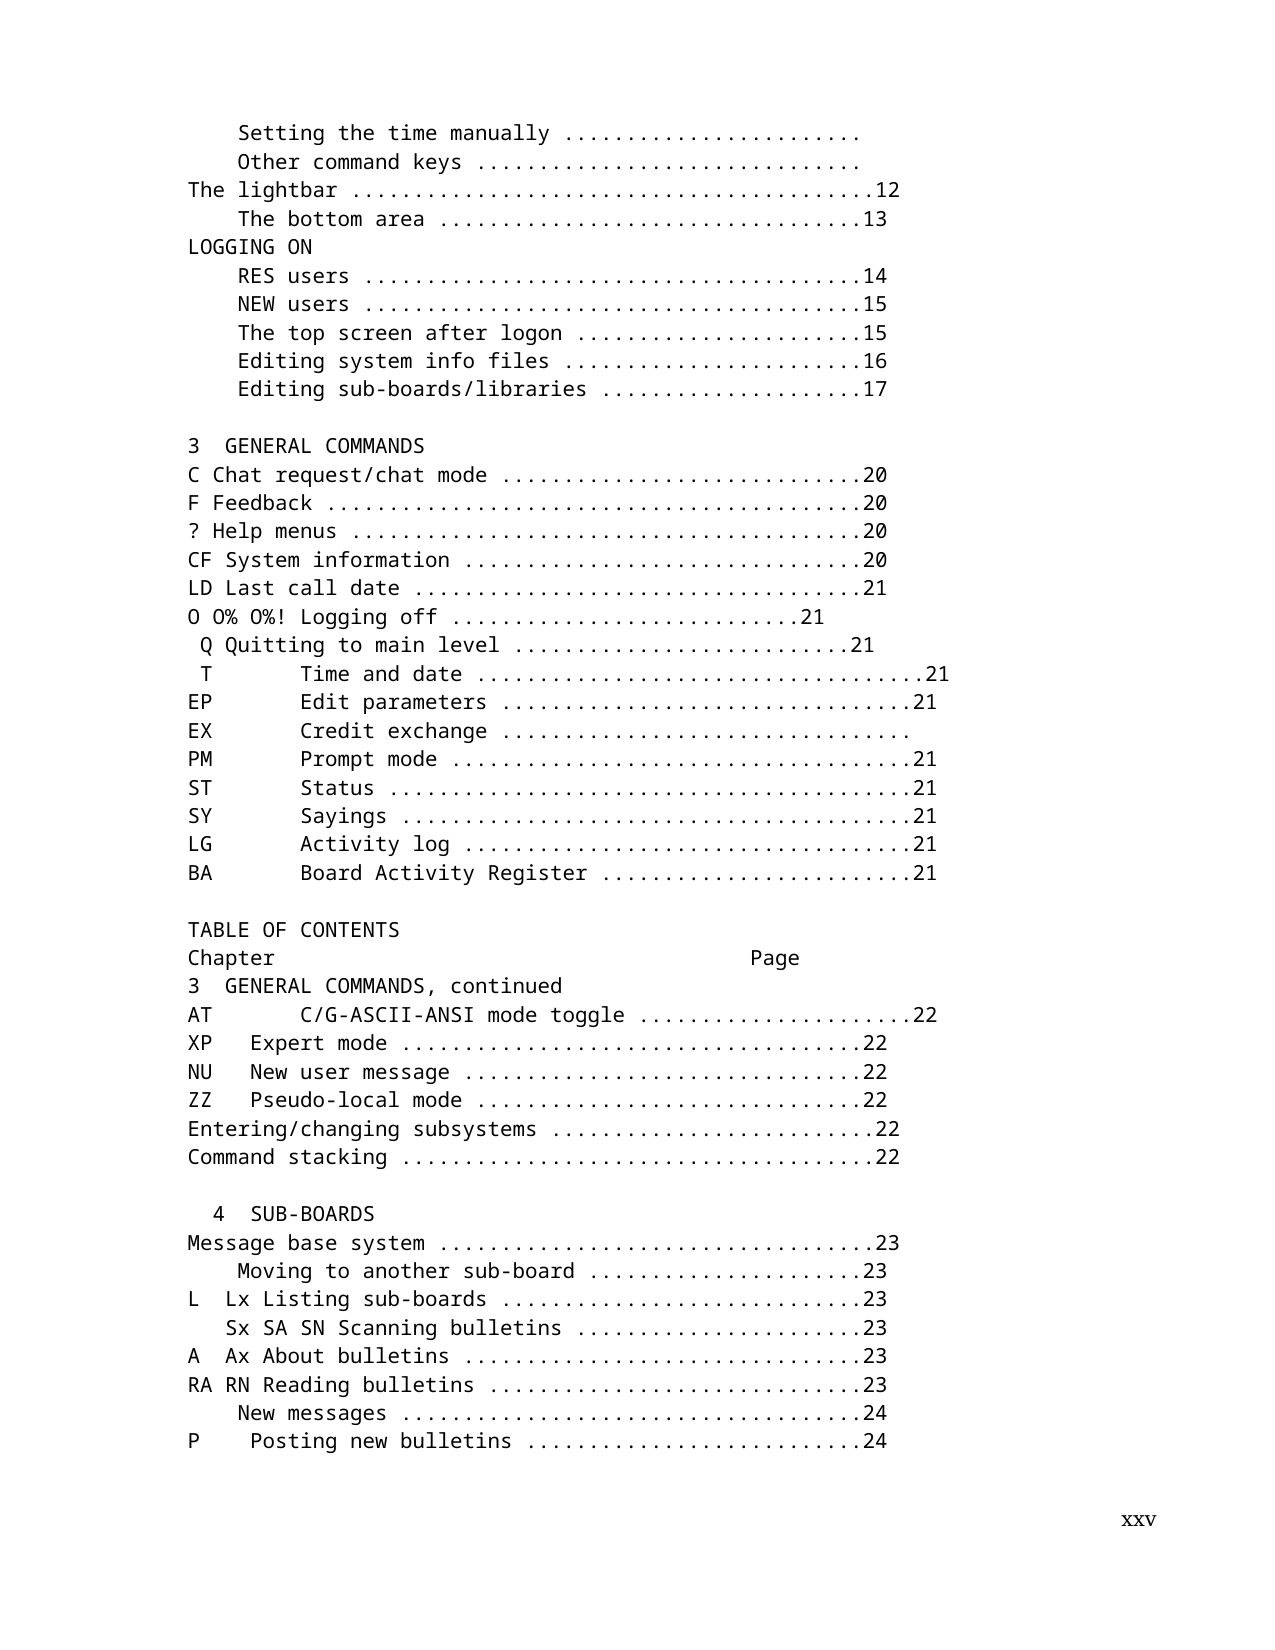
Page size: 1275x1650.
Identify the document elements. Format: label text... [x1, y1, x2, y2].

text Sx SA SN Scanning bulletins .......................23 [887, 1313, 1156, 1341]
text SY Sayings .........................................21 [937, 801, 1156, 829]
text EX Credit exchange ................................. [912, 716, 1156, 744]
text Other command keys ............................... [862, 147, 1156, 175]
text L Lx Listing sub-boards .............................23 [187, 1284, 1156, 1313]
text Command stacking ......................................22 [900, 1142, 1156, 1171]
text The bottom area ..................................13 [887, 204, 1156, 232]
text LD Last call date ....................................21 [187, 573, 1156, 602]
text XP Expert mode .....................................22 [187, 1028, 1156, 1057]
text NU New user message ................................22 [887, 1057, 1156, 1085]
text 3 GENERAL COMMANDS, continued [562, 972, 1156, 1000]
text F Feedback ...........................................20 [887, 488, 1156, 517]
text NEW users ........................................15 [887, 289, 1156, 318]
text New messages .....................................24 [887, 1398, 1156, 1427]
text Chapter Page [800, 943, 1156, 972]
text The top screen after logon .......................15 [887, 318, 1156, 346]
text The lightbar ..........................................12 [900, 175, 1156, 204]
subtitle LOGGING ON [312, 232, 1156, 261]
text Setting the time manually ........................ [187, 118, 1156, 147]
text 4 SUB-BOARDS [375, 1199, 1156, 1228]
text Entering/changing subsystems ..........................22 [900, 1114, 1156, 1142]
text PM Prompt mode .....................................21 [937, 744, 1156, 773]
text RA RN Reading bulletins ..............................23 [887, 1370, 1156, 1398]
text A Ax About bulletins ................................23 [887, 1341, 1156, 1370]
text EP Edit parameters .................................21 [937, 687, 1156, 716]
text T Time and date ....................................21 [950, 659, 1156, 687]
text CF System information ................................20 [887, 545, 1156, 573]
text BA Board Activity Register .........................21 [937, 858, 1156, 886]
text Q Quitting to main level ...........................21 [875, 630, 1156, 659]
text O O% O%! Logging off ............................21 [825, 602, 1156, 630]
text ST Status ..........................................21 [937, 773, 1156, 801]
text ? Help menus .........................................20 [887, 517, 1156, 545]
subtitle RES users ........................................14 [887, 261, 1156, 289]
text P Posting new bulletins ...........................24 [887, 1427, 1156, 1455]
text LG Activity log ....................................21 [187, 829, 1156, 858]
text Editing system info files ........................16 [887, 346, 1156, 374]
text Moving to another sub-board ......................23 [887, 1256, 1156, 1284]
text C Chat request/chat mode .............................20 [887, 460, 1156, 488]
text AT C/G-ASCII-ANSI mode toggle ......................22 [937, 1000, 1156, 1028]
subtitle TABLE OF CONTENTS [400, 915, 1156, 943]
text 3 GENERAL COMMANDS [425, 431, 1156, 460]
text ZZ Pseudo-local mode ...............................22 [887, 1085, 1156, 1114]
text Message base system ...................................23 [900, 1228, 1156, 1256]
text Editing sub-boards/libraries .....................17 [187, 374, 1156, 403]
